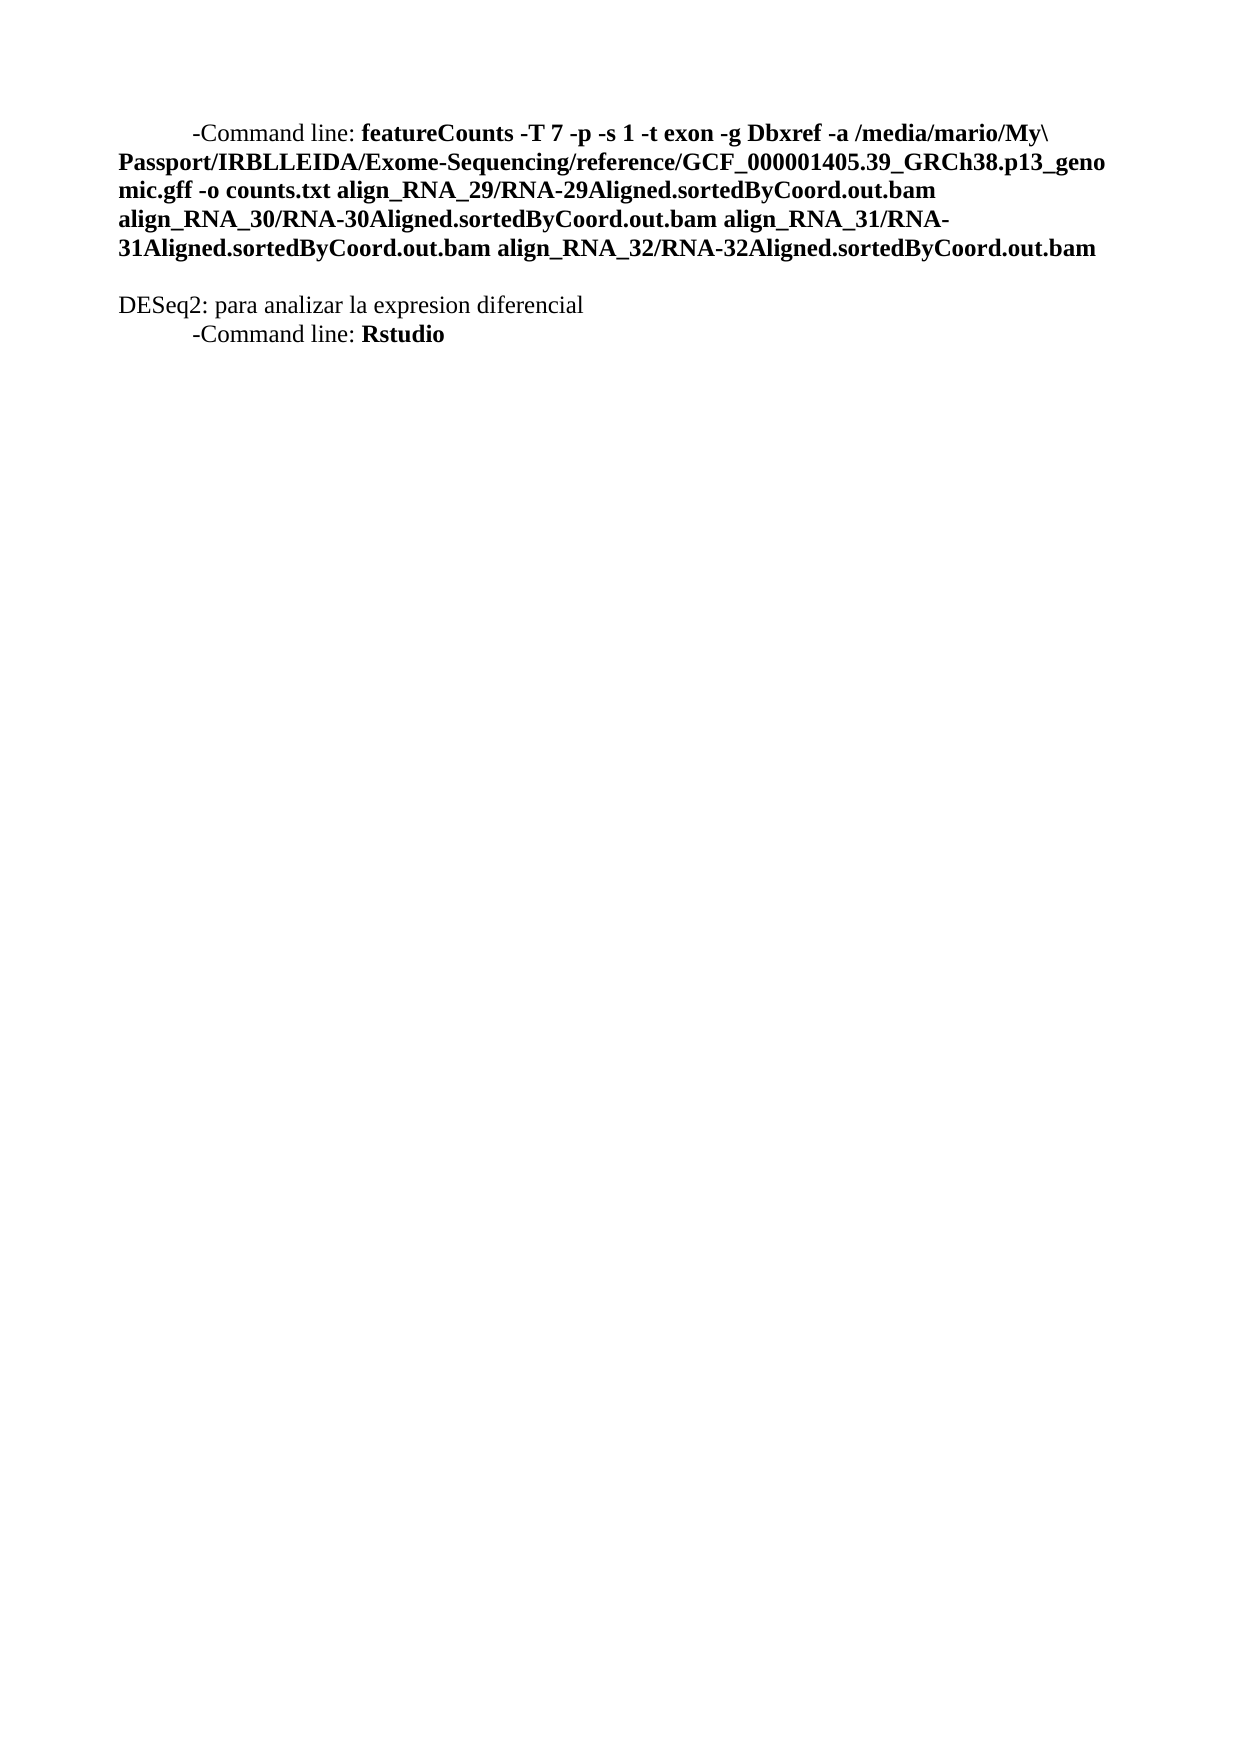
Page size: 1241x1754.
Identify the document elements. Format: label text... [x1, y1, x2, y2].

text -Command line: Rstudio [118, 319, 1122, 348]
text DESeq2: para analizar la expresion diferencial [118, 291, 1122, 319]
text -Command line: featureCounts -T 7 -p -s 1 -t exon -g Dbxref -a /media/mario/My\ Passport/IRBLLEIDA/Exome-Sequencing/reference/GCF_000001405.39_GRCh38.p13_genomic.gff -o counts.txt align_RNA_29/RNA-29Aligned.sortedByCoord.out.bam align_RNA_30/RNA-30Aligned.sortedByCoord.out.bam align_RNA_31/RNA-31Aligned.sortedByCoord.out.bam align_RNA_32/RNA-32Aligned.sortedByCoord.out.bam [118, 118, 1122, 262]
